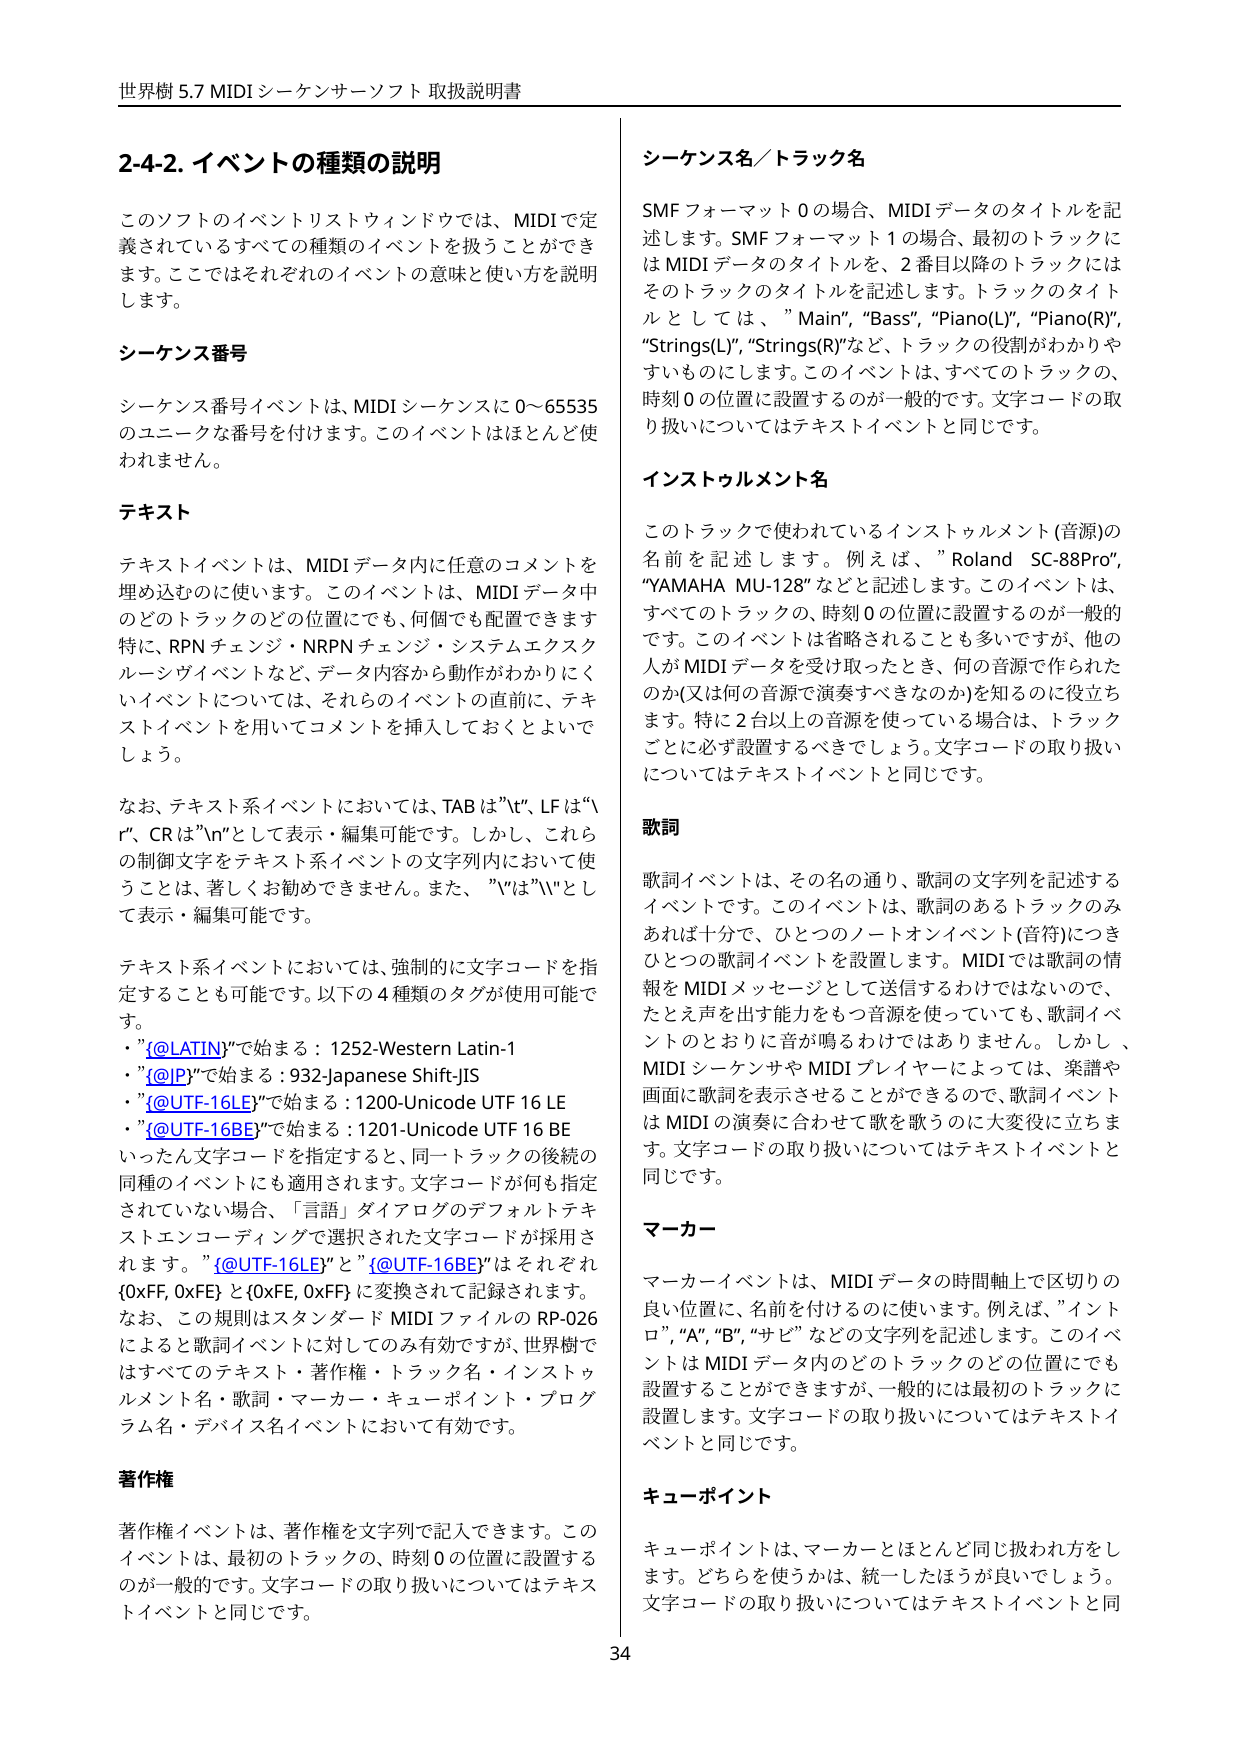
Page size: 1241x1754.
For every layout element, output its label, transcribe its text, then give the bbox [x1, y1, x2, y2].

text マーカー [642, 1215, 1122, 1242]
subtitle 2-4-2. イベントの種類の説明 [118, 144, 598, 180]
text 歌詞 [642, 813, 1122, 840]
text キューポイント [642, 1482, 1122, 1509]
text シーケンス名／トラック名 [642, 144, 1122, 171]
text ・”{@JP}”で始まる : 932-Japanese Shift-JIS [118, 1061, 598, 1088]
text 著作権 [118, 1464, 598, 1491]
text 著作権イベントは、著作権を文字列で記入できます。このイベントは、最初のトラックの、時刻0の位置に設置するのが一般的です。文字コードの取り扱いについてはテキストイベントと同じです。 [118, 1517, 598, 1625]
text シーケンス番号 [118, 339, 598, 366]
text ・”{@UTF-16BE}”で始まる : 1201-Unicode UTF 16 BE [118, 1115, 598, 1142]
text このソフトのイベントリストウィンドウでは、MIDIで定義されているすべての種類のイベントを扱うことができます。ここではそれぞれのイベントの意味と使い方を説明します。 [118, 205, 598, 313]
text このトラックで使われているインストゥルメント(音源)の名前を記述します。例えば、”Roland SC-88Pro”, “YAMAHA MU-128” などと記述します。このイベントは、すべてのトラックの、時刻0の位置に設置するのが一般的です。このイベントは省略されることも多いですが、他の人がMIDIデータを受け取ったとき、何の音源で作られたのか(又は何の音源で演奏すべきなのか)を知るのに役立ちます。特に2台以上の音源を使っている場合は、トラックごとに必ず設置するべきでしょう。文字コードの取り扱いについてはテキストイベントと同じです。 [642, 517, 1122, 787]
text テキストイベントは、MIDIデータ内に任意のコメントを埋め込むのに使います。このイベントは、MIDIデータ中のどのトラックのどの位置にでも、何個でも配置できます。特に、RPNチェンジ・NRPNチェンジ・システムエクスクルーシヴイベントなど、データ内容から動作がわかりにくいイベントについては、それらのイベントの直前に、テキストイベントを用いてコメントを挿入しておくとよいでしょう。 [118, 551, 598, 767]
text ・”{@UTF-16LE}”で始まる : 1200-Unicode UTF 16 LE [118, 1088, 598, 1115]
text テキスト [118, 498, 598, 525]
text マーカーイベントは、MIDIデータの時間軸上で区切りの良い位置に、名前を付けるのに使います。例えば、”イントロ”, “A”, “B”, “サビ” などの文字列を記述します。このイベントはMIDIデータ内のどのトラックのどの位置にでも設置することができますが、一般的には最初のトラックに設置します。文字コードの取り扱いについてはテキストイベントと同じです。 [642, 1267, 1122, 1456]
text SMFフォーマット0の場合、MIDIデータのタイトルを記述します。SMFフォーマット1の場合、最初のトラックにはMIDIデータのタイトルを、2番目以降のトラックにはそのトラックのタイトルを記述します。トラックのタイトルとしては、”Main”, “Bass”, “Piano(L)”, “Piano(R)”, “Strings(L)”, “Strings(R)”など、トラックの役割がわかりやすいものにします。このイベントは、すべてのトラックの、時刻0の位置に設置するのが一般的です。文字コードの取り扱いについてはテキストイベントと同じです。 [642, 196, 1122, 439]
text テキスト系イベントにおいては、強制的に文字コードを指定することも可能です。以下の4種類のタグが使用可能です。 [118, 953, 598, 1034]
text キューポイントは、マーカーとほとんど同じ扱われ方をします。どちらを使うかは、統一したほうが良いでしょう。文字コードの取り扱いについてはテキストイベントと同 [642, 1534, 1122, 1615]
text ・”{@LATIN}”で始まる : 1252-Western Latin-1 [118, 1034, 598, 1061]
text なお、テキスト系イベントにおいては、TABは”\t”、LFは“\r”、CRは”\n”として表示・編集可能です。しかし、これらの制御文字をテキスト系イベントの文字列内において使うことは、著しくお勧めできません。また、”\”は”\\"として表示・編集可能です。 [118, 792, 598, 928]
text 歌詞イベントは、その名の通り、歌詞の文字列を記述するイベントです。このイベントは、歌詞のあるトラックのみあれば十分で、ひとつのノートオンイベント(音符)につきひとつの歌詞イベントを設置します。MIDIでは歌詞の情報をMIDIメッセージとして送信するわけではないので、たとえ声を出す能力をもつ音源を使っていても、歌詞イベントのとおりに音が鳴るわけではありません。しかし、MIDIシーケンサやMIDIプレイヤーによっては、楽譜や画面に歌詞を表示させることができるので、歌詞イベントはMIDIの演奏に合わせて歌を歌うのに大変役に立ちます。文字コードの取り扱いについてはテキストイベントと同じです。 [642, 865, 1122, 1189]
text インストゥルメント名 [642, 465, 1122, 492]
text いったん文字コードを指定すると、同一トラックの後続の同種のイベントにも適用されます。文字コードが何も指定されていない場合、「言語」ダイアログのデフォルトテキストエンコーディングで選択された文字コードが採用されます。”{@UTF-16LE}”と”{@UTF-16BE}”はそれぞれ{0xFF, 0xFE} と{0xFE, 0xFF} に変換されて記録されます。なお、この規則はスタンダードMIDIファイルのRP-026によると歌詞イベントに対してのみ有効ですが、世界樹ではすべてのテキスト・著作権・トラック名・インストゥルメント名・歌詞・マーカー・キューポイント・プログラム名・デバイス名イベントにおいて有効です。 [118, 1142, 598, 1439]
text シーケンス番号イベントは、MIDIシーケンスに0～65535のユニークな番号を付けます。このイベントはほとんど使われません。 [118, 392, 598, 472]
